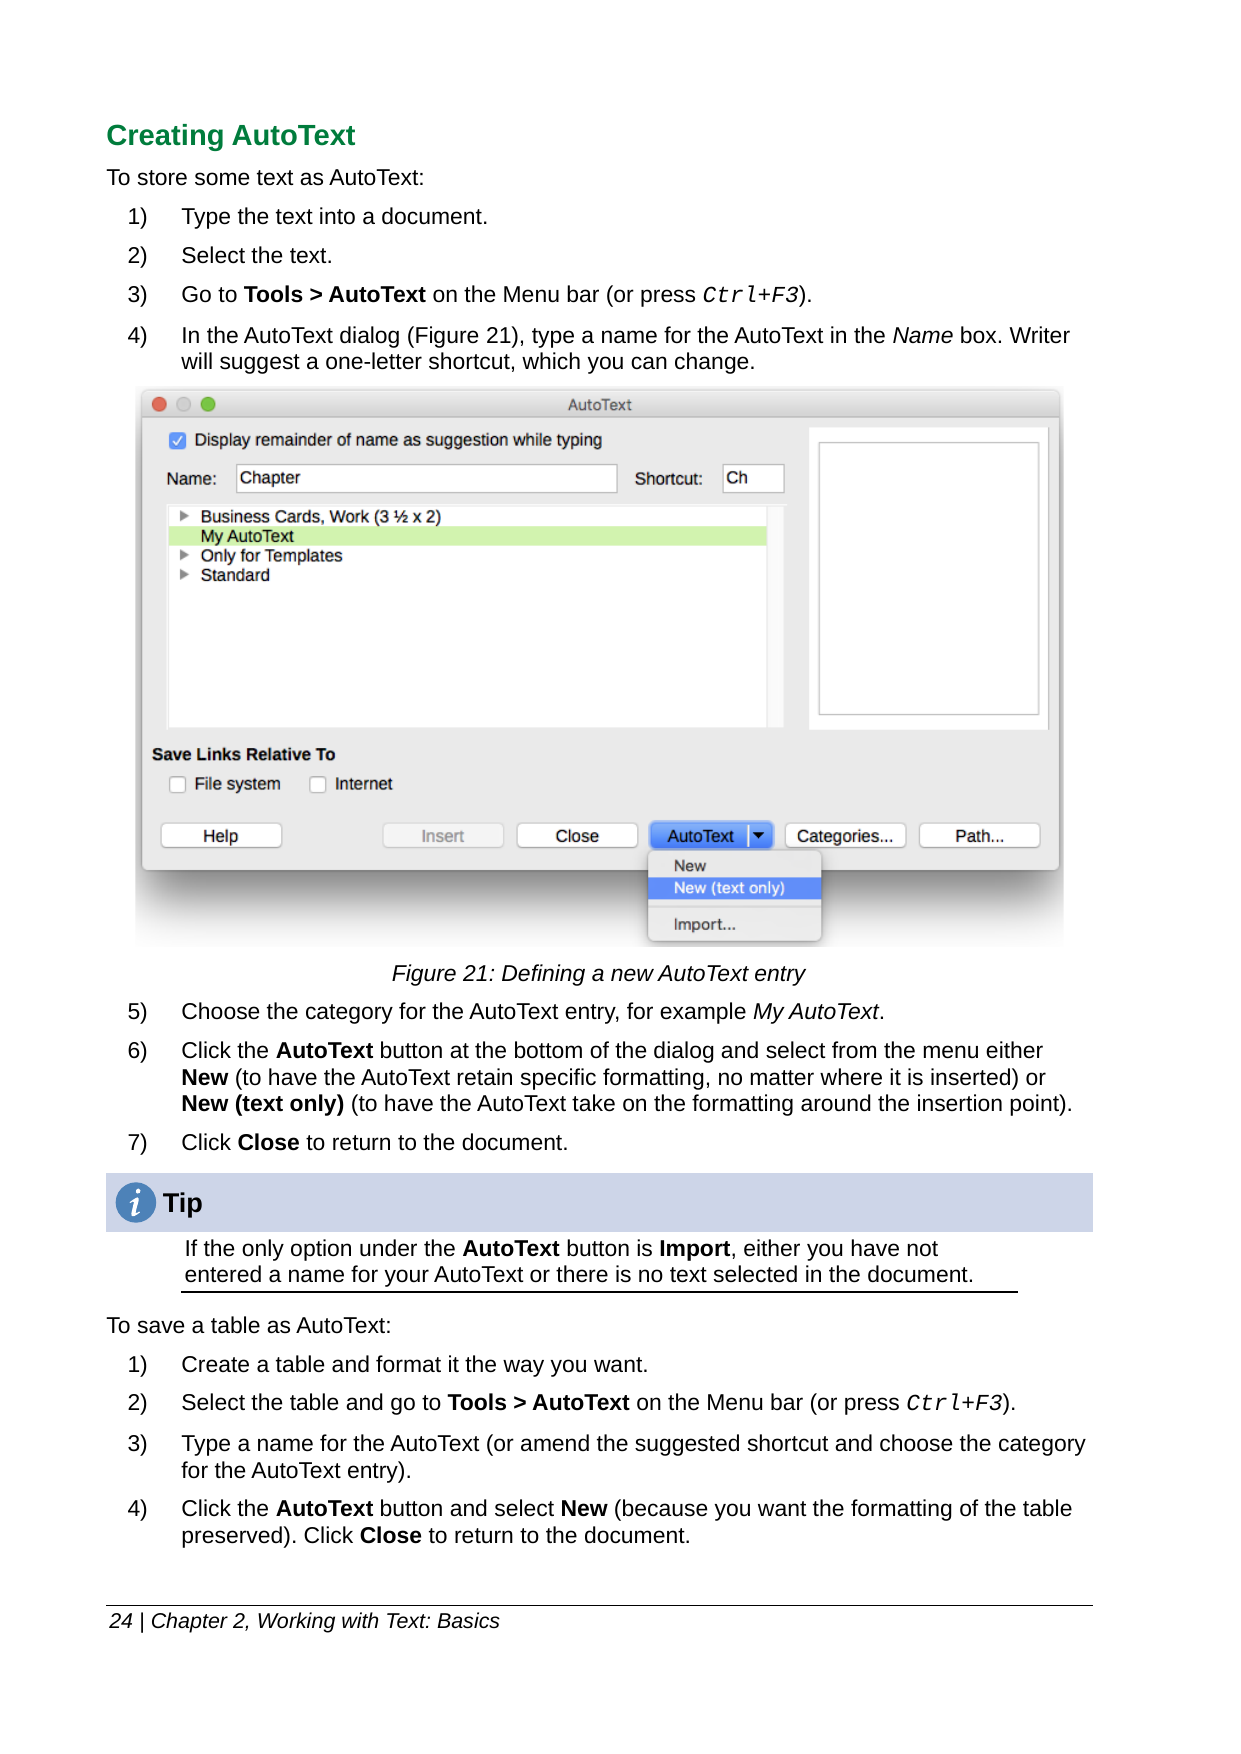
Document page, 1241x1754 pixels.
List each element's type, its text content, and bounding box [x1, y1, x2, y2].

list Select the table and go to Tools > AutoText on the Menu bar (or press Ctrl+F3). [148, 1389, 1093, 1418]
list In the AutoText dialog (Figure 21), type a name for the AutoText in the Name box. Writer will suggest a one-letter shortcut, which you can change. [148, 322, 1093, 374]
list Create a table and format it the way you want. [148, 1351, 1093, 1377]
list Type the text into a document. [148, 203, 1093, 229]
text Figure 21: Defining a new AutoText entry [135, 959, 1063, 986]
list Go to Tools > AutoText on the Menu bar (or press Ctrl+F3). [148, 281, 1093, 309]
list Select the text. [148, 242, 1093, 268]
list Click Close to return to the document. [148, 1129, 1093, 1155]
subtitle Creating AutoText [106, 118, 1093, 152]
text If the only option under the AutoText button is Import, either you have not entered a name for your AutoText or there is no text selected in the document. [181, 1232, 1018, 1291]
picture [135, 386, 1064, 947]
subtitle Tip [106, 1173, 1093, 1232]
list To save a table as AutoText: [106, 1312, 1093, 1338]
list To store some text as AutoText: [106, 164, 1093, 191]
list Click the AutoText button and select New (because you want the formatting of the table preserved). Click Close to return to the document. [148, 1495, 1093, 1548]
list Type a name for the AutoText (or amend the suggested shortcut and choose the category for the AutoText entry). [148, 1430, 1093, 1483]
list Choose the category for the AutoText entry, for example My AutoText. [148, 998, 1093, 1025]
list Click the AutoText button at the bottom of the dialog and select from the menu either New (to have the AutoText retain specific formatting, no matter where it is inserted) or New (text only) (to have the AutoText take on the formatting around the insertion point). [148, 1037, 1093, 1116]
